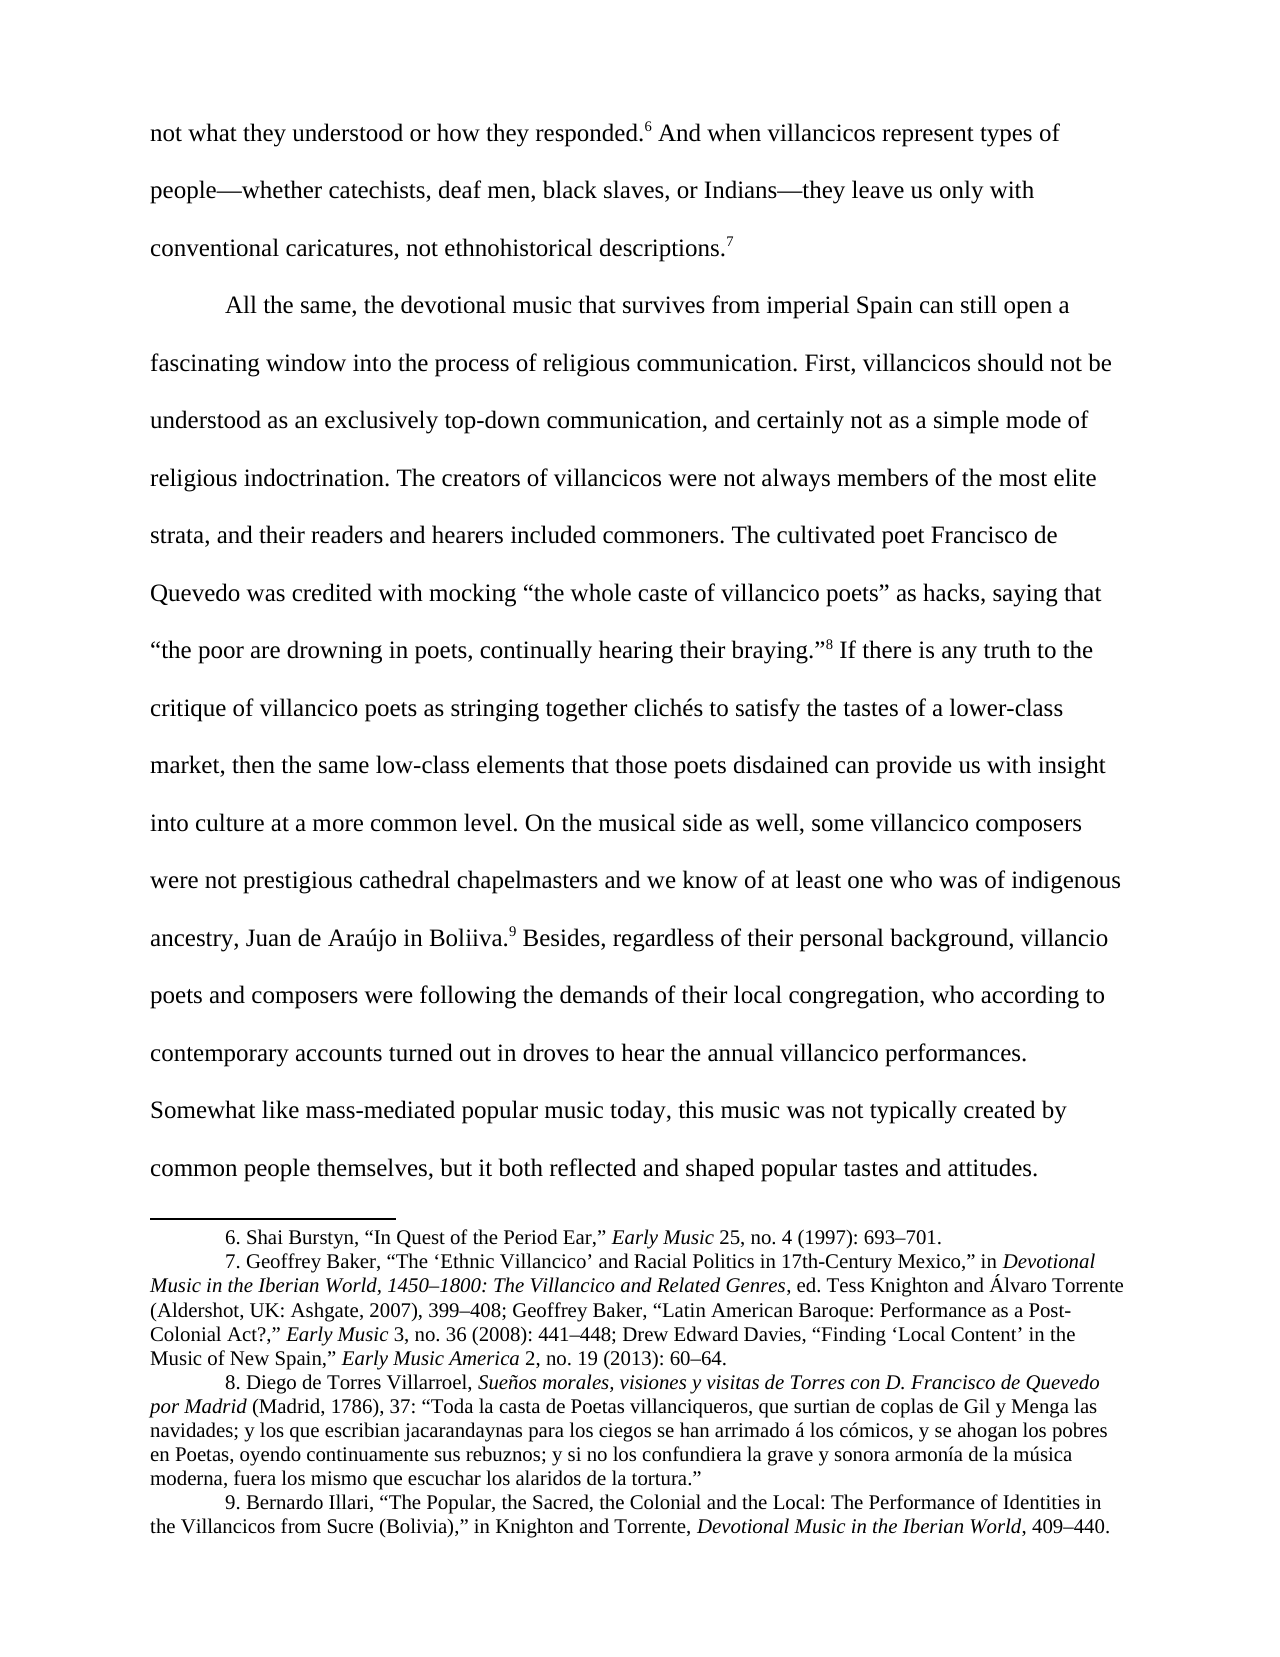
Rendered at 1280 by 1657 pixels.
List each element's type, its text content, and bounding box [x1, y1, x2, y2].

text Diego de Torres Villarroel, Sueños morales, visiones y visitas de Torres con D. Francisco de Quevedo por Madrid (Madrid, 1786), 37: “Toda la casta de Poetas villanciqueros, que surtian de coplas de Gil y Menga las navidades; y los que escribian jacarandaynas para los ciegos se han arrimado á los cómicos, y se ahogan los pobres en Poetas, oyendo continuamente sus rebuznos; y si no los confundiera la grave y sonora armonía de la música moderna, fuera los mismo que escuchar los alaridos de la tortura.” [150, 1370, 1130, 1490]
text All the same, the devotional music that survives from imperial Spain can still open a fascinating window into the process of religious communication. First, villancicos should not be understood as an exclusively top-down communication, and certainly not as a simple mode of religious indoctrination. The creators of villancicos were not always members of the most elite strata, and their readers and hearers included commoners. The cultivated poet Francisco de Quevedo was credited with mocking “the whole caste of villancico poets” as hacks, saying that “the poor are drowning in poets, continually hearing their braying.” If there is any truth to the critique of villancico poets as stringing together clichés to satisfy the tastes of a lower-class market, then the same low-class elements that those poets disdained can provide us with insight into culture at a more common level. On the musical side as well, some villancico composers were not prestigious cathedral chapelmasters and we know of at least one who was of indigenous ancestry, Juan de Araújo in Boliiva. Besides, regardless of their personal background, villancio poets and composers were following the demands of their local congregation, who according to contemporary accounts turned out in droves to hear the annual villancico performances. Somewhat like mass-mediated popular music today, this music was not typically created by common people themselves, but it both reflected and shaped popular tastes and attitudes. [150, 291, 1130, 1182]
text Geoffrey Baker, “The ‘Ethnic Villancico’ and Racial Politics in 17th-Century Mexico,” in Devotional Music in the Iberian World, 1450–1800: The Villancico and Related Genres, ed. Tess Knighton and Álvaro Torrente (Aldershot, UK: Ashgate, 2007), 399–408; Geoffrey Baker, “Latin American Baroque: Performance as a Post-Colonial Act?,” Early Music 3, no. 36 (2008): 441–448; Drew Edward Davies, “Finding ‘Local Content’ in the Music of New Spain,” Early Music America 2, no. 19 (2013): 60–64. [150, 1249, 1130, 1370]
text Shai Burstyn, “In Quest of the Period Ear,” Early Music 25, no. 4 (1997): 693–701. [150, 1225, 1130, 1249]
text Bernardo Illari, “The Popular, the Sacred, the Colonial and the Local: The Performance of Identities in the Villancicos from Sucre (Bolivia),” in Knighton and Torrente, Devotional Music in the Iberian World, 409–440. [150, 1490, 1130, 1538]
text not what they understood or how they responded. And when villancicos represent types of people—whether catechists, deaf men, black slaves, or Indians—they leave us only with conventional caricatures, not ethnohistorical descriptions. [150, 118, 1130, 262]
